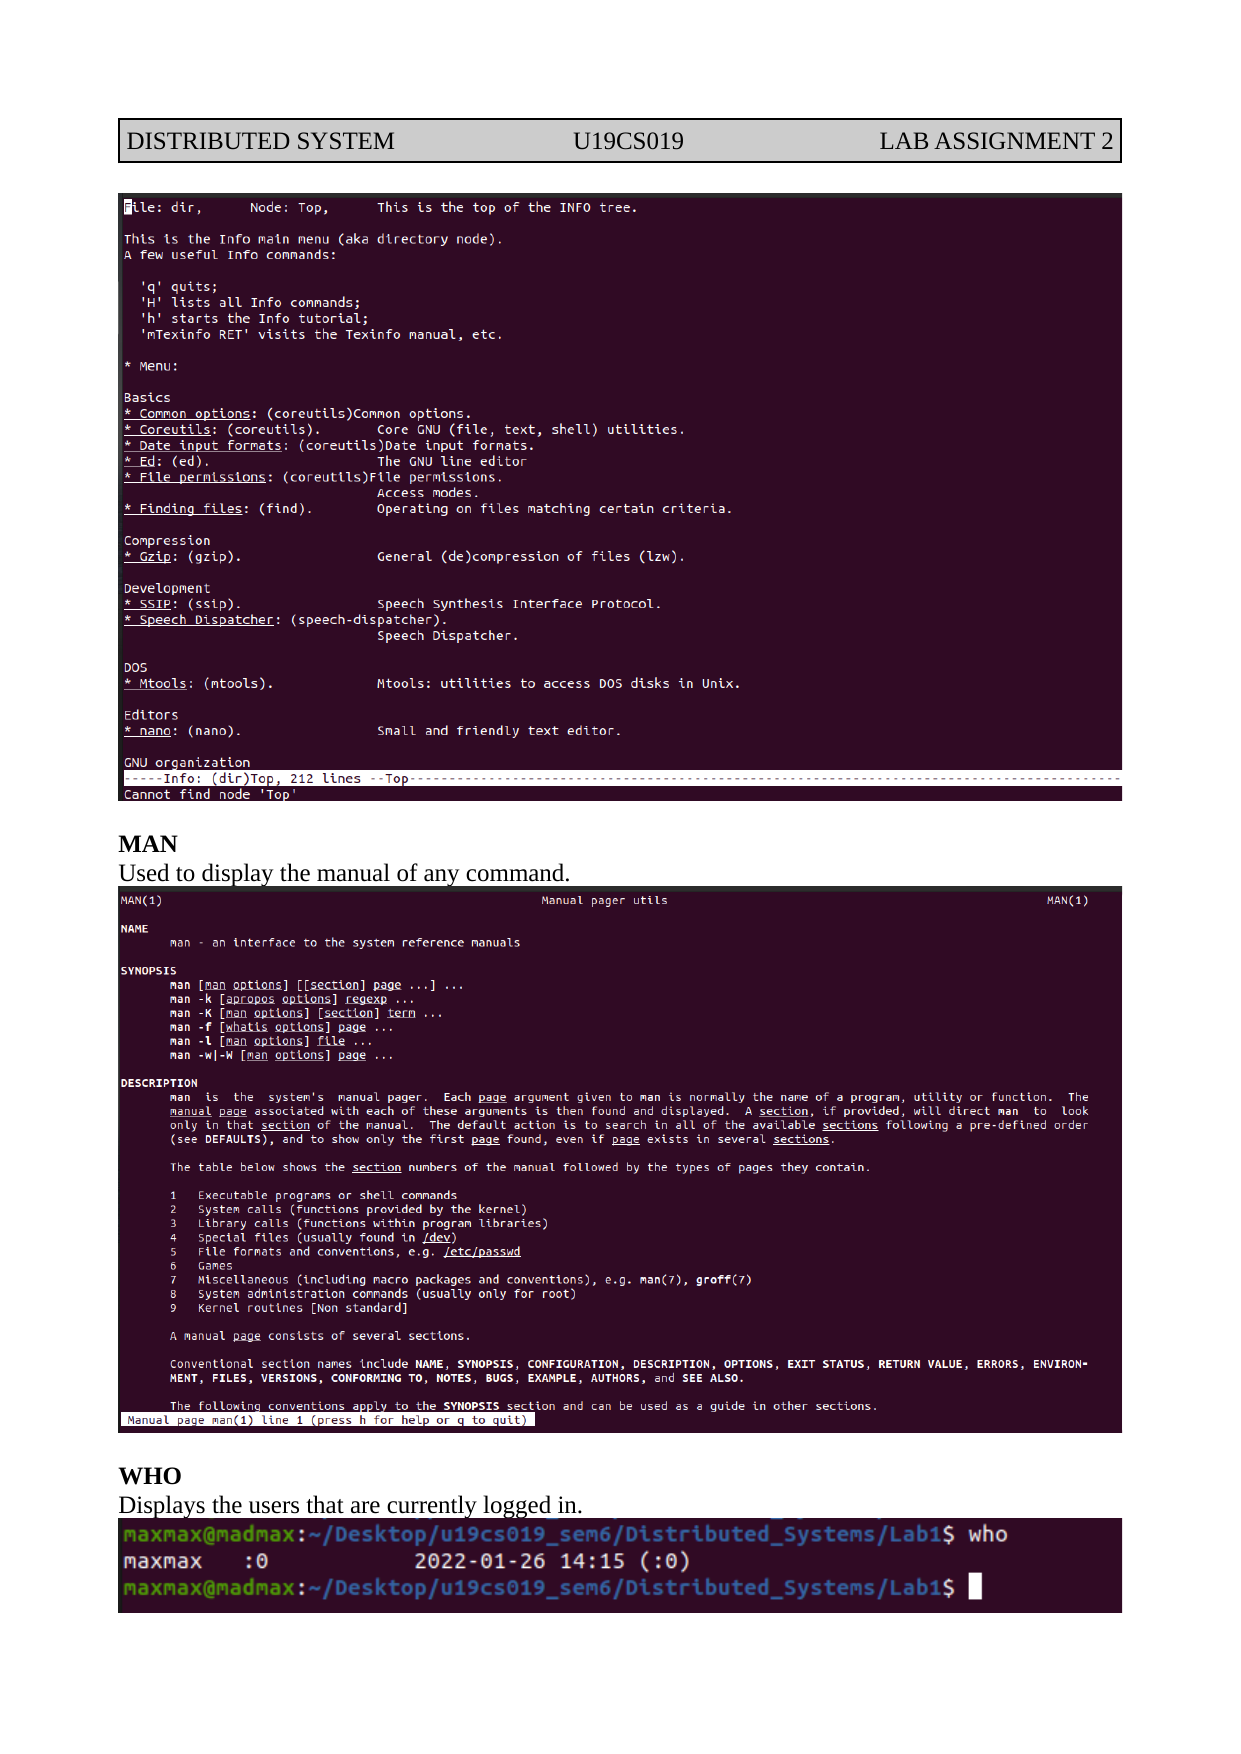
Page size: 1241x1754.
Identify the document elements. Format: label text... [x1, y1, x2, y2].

picture [118, 886, 1123, 1433]
text Displays the users that are currently logged in. [118, 1490, 1122, 1518]
text MAN [118, 829, 1122, 858]
picture [118, 193, 1123, 801]
text WHO [118, 1461, 1122, 1490]
text Used to display the manual of any command. [118, 858, 1122, 886]
picture [118, 1518, 1123, 1613]
